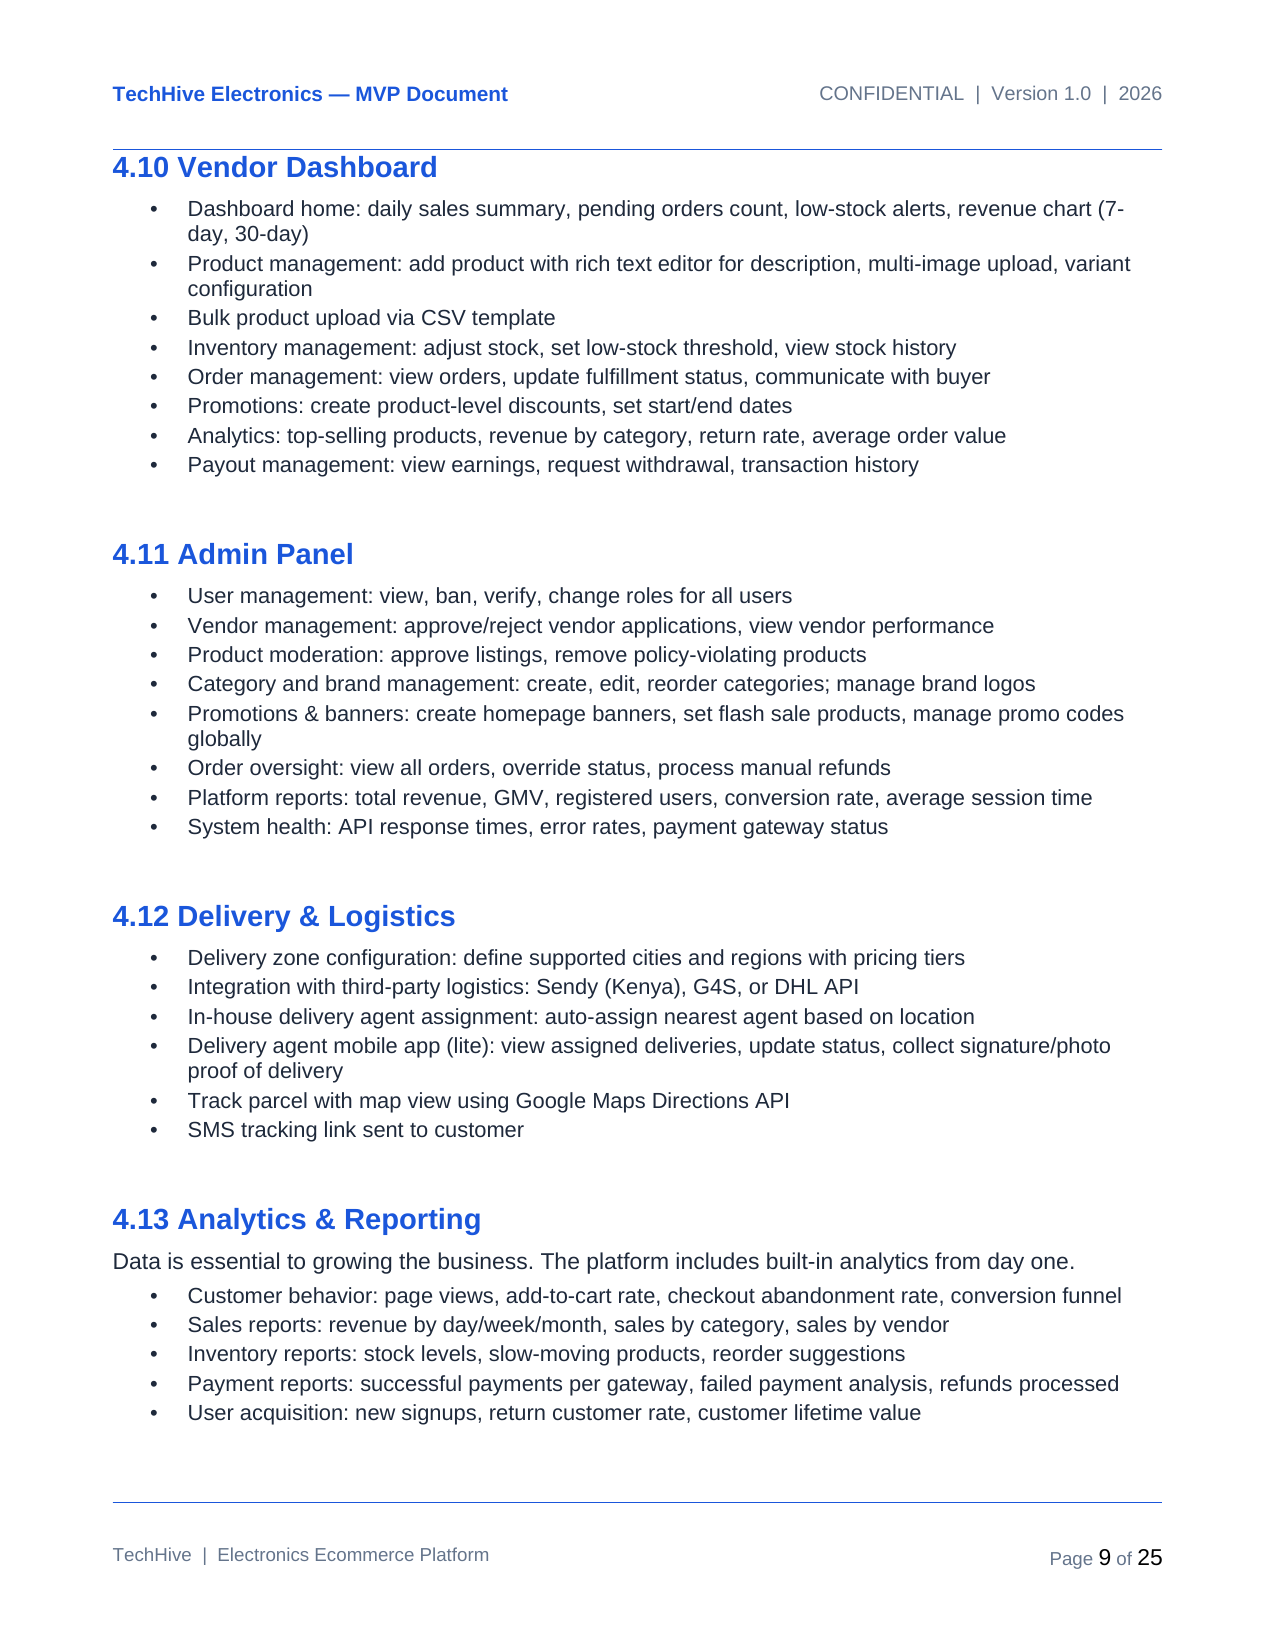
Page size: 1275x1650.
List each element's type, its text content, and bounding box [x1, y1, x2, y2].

subtitle 4.11 Admin Panel [112, 537, 1162, 571]
list Track parcel with map view using Google Maps Directions API [150, 1088, 1162, 1113]
list System health: API response times, error rates, payment gateway status [150, 814, 1162, 839]
text Data is essential to growing the business. The platform includes built-in analytics from day one. [112, 1248, 1162, 1274]
list Promotions & banners: create homepage banners, set flash sale products, manage promo codes globally [150, 701, 1162, 751]
list Product management: add product with rich text editor for description, multi-image upload, variant configuration [150, 251, 1162, 301]
list Payout management: view earnings, request withdrawal, transaction history [150, 452, 1162, 477]
list SMS tracking link sent to customer [150, 1117, 1162, 1142]
list Sales reports: revenue by day/week/month, sales by category, sales by vendor [150, 1312, 1162, 1337]
subtitle 4.10 Vendor Dashboard [112, 150, 1162, 184]
list Delivery zone configuration: define supported cities and regions with pricing tiers [150, 945, 1162, 970]
list Payment reports: successful payments per gateway, failed payment analysis, refunds processed [150, 1371, 1162, 1396]
list User management: view, ban, verify, change roles for all users [150, 583, 1162, 608]
list Promotions: create product-level discounts, set start/end dates [150, 393, 1162, 419]
list Inventory reports: stock levels, slow-moving products, reorder suggestions [150, 1341, 1162, 1367]
list Order management: view orders, update fulfillment status, communicate with buyer [150, 364, 1162, 389]
subtitle 4.12 Delivery & Logistics [112, 899, 1162, 932]
list Product moderation: approve listings, remove policy-violating products [150, 642, 1162, 667]
list Customer behavior: page views, add-to-cart rate, checkout abandonment rate, conversion funnel [150, 1283, 1162, 1308]
list Delivery agent mobile app (lite): view assigned deliveries, update status, collect signature/photo proof of delivery [150, 1033, 1162, 1083]
list Inventory management: adjust stock, set low-stock threshold, view stock history [150, 335, 1162, 360]
list Category and brand management: create, edit, reorder categories; manage brand logos [150, 671, 1162, 696]
list User acquisition: new signups, return customer rate, customer lifetime value [150, 1400, 1162, 1425]
list Bulk product upload via CSV template [150, 305, 1162, 331]
list Order oversight: view all orders, override status, process manual refunds [150, 755, 1162, 780]
list Dashboard home: daily sales summary, pending orders count, low-stock alerts, revenue chart (7-day, 30-day) [150, 196, 1162, 247]
list In-house delivery agent assignment: auto-assign nearest agent based on location [150, 1004, 1162, 1029]
list Platform reports: total revenue, GMV, registered users, conversion rate, average session time [150, 784, 1162, 810]
list Vendor management: approve/reject vendor applications, view vendor performance [150, 612, 1162, 638]
subtitle 4.13 Analytics & Reporting [112, 1202, 1162, 1235]
list Analytics: top-selling products, revenue by category, return rate, average order value [150, 423, 1162, 448]
list Integration with third-party logistics: Sendy (Kenya), G4S, or DHL API [150, 974, 1162, 999]
